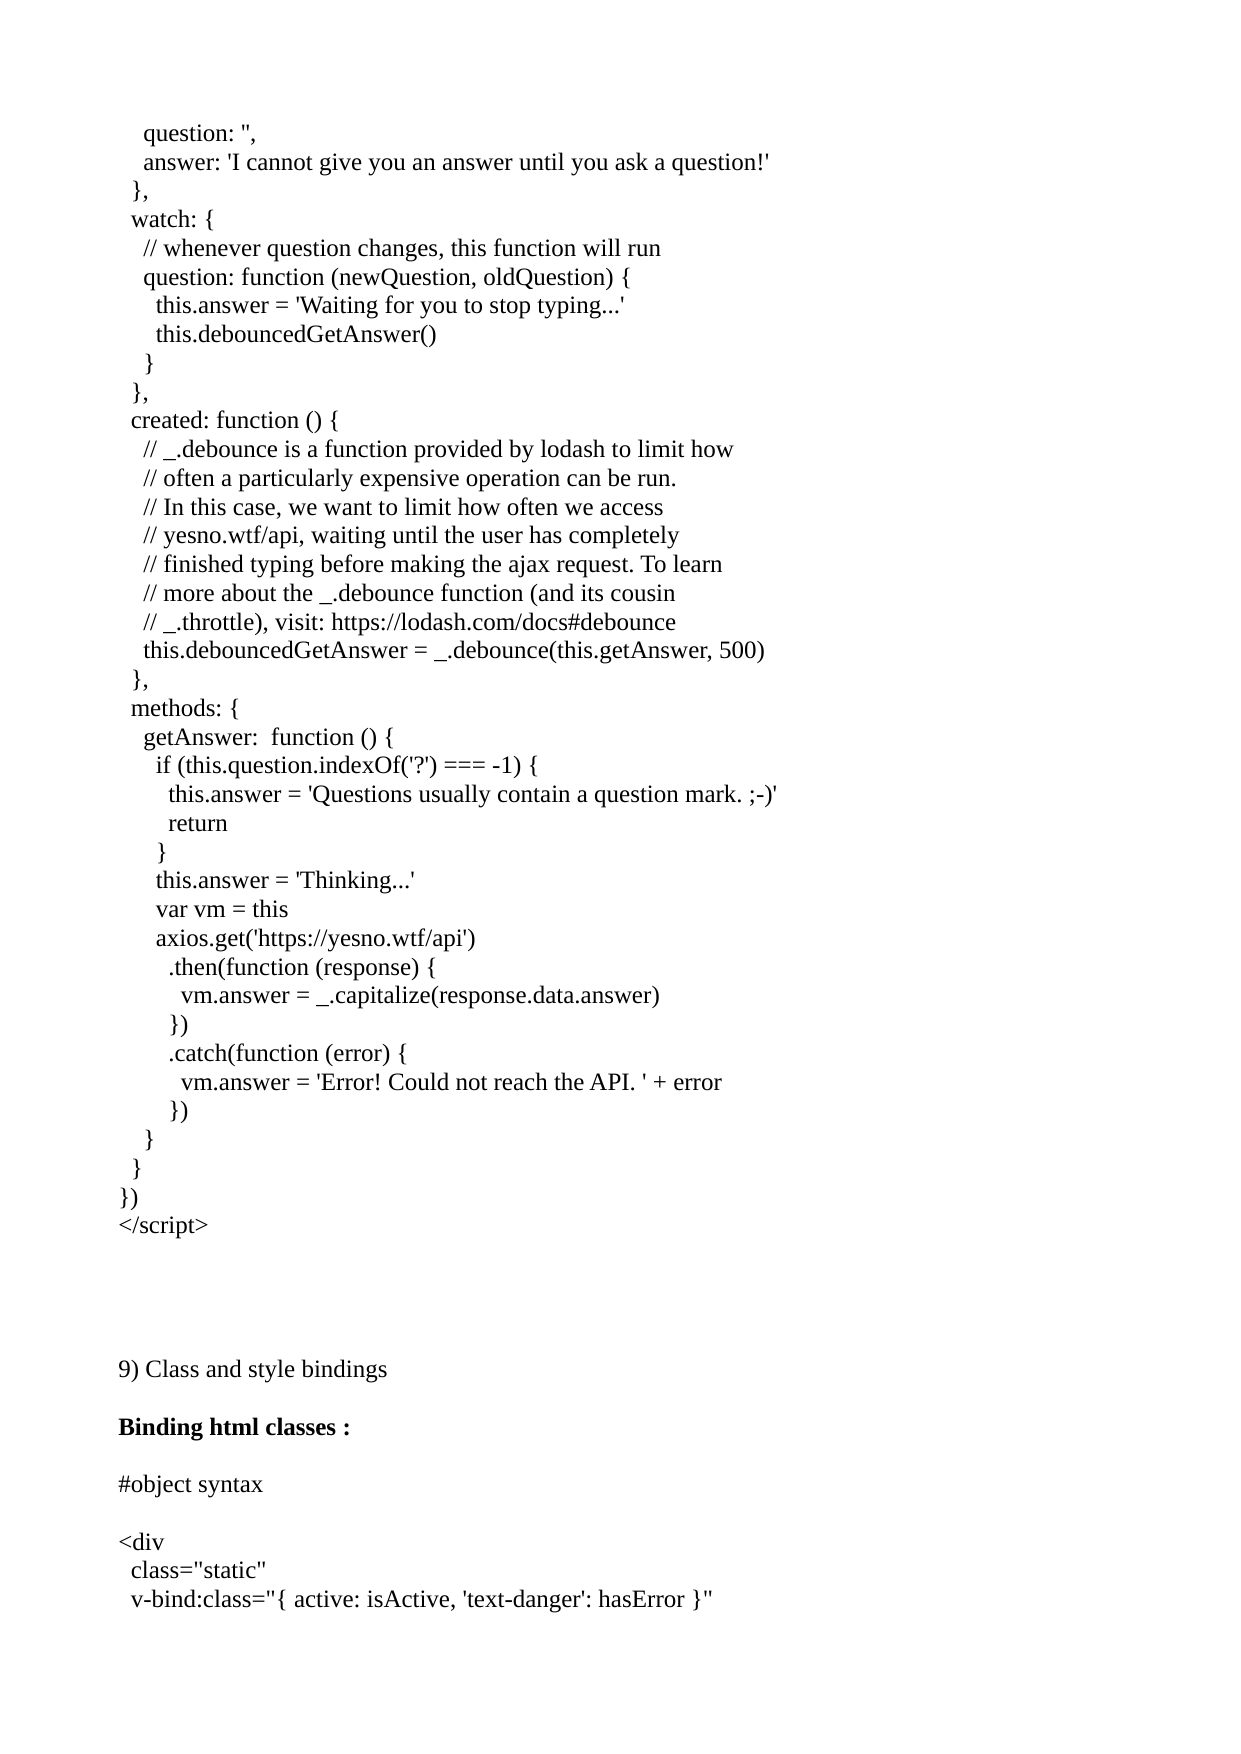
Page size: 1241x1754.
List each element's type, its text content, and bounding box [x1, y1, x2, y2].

text // _.debounce is a function provided by lodash to limit how [118, 434, 1122, 463]
text created: function () { [118, 406, 1122, 434]
text this.answer = 'Thinking...' [118, 866, 1122, 894]
text v-bind:class="{ active: isActive, 'text-danger': hasError }" [118, 1584, 1122, 1613]
text vm.answer = _.capitalize(response.data.answer) [118, 981, 1122, 1009]
text } [118, 348, 1122, 377]
text }) [118, 1096, 1122, 1124]
text if (this.question.indexOf('?') === -1) { [118, 751, 1122, 779]
text vm.answer = 'Error! Could not reach the API. ' + error [118, 1067, 1122, 1096]
text .then(function (response) { [118, 952, 1122, 981]
text } [118, 837, 1122, 866]
text watch: { [118, 204, 1122, 233]
text // whenever question changes, this function will run [118, 233, 1122, 262]
text this.debouncedGetAnswer = _.debounce(this.getAnswer, 500) [118, 636, 1122, 664]
text // often a particularly expensive operation can be run. [118, 463, 1122, 492]
text } [118, 1124, 1122, 1153]
text question: function (newQuestion, oldQuestion) { [118, 262, 1122, 291]
text }, [118, 377, 1122, 406]
text } [118, 1153, 1122, 1182]
text 9) Class and style bindings [118, 1354, 1122, 1383]
text // more about the _.debounce function (and its cousin [118, 578, 1122, 607]
text // In this case, we want to limit how often we access [118, 492, 1122, 521]
text var vm = this [118, 894, 1122, 923]
text class="static" [118, 1556, 1122, 1584]
text methods: { [118, 693, 1122, 722]
text }) [118, 1182, 1122, 1211]
text getAnswer: function () { [118, 722, 1122, 751]
text // finished typing before making the ajax request. To learn [118, 549, 1122, 578]
text answer: 'I cannot give you an answer until you ask a question!' [118, 147, 1122, 176]
text }, [118, 664, 1122, 693]
text axios.get('https://yesno.wtf/api') [118, 923, 1122, 952]
text this.answer = 'Waiting for you to stop typing...' [118, 291, 1122, 319]
text this.answer = 'Questions usually contain a question mark. ;-)' [118, 779, 1122, 808]
text this.debouncedGetAnswer() [118, 319, 1122, 348]
text return [118, 808, 1122, 837]
text }, [118, 176, 1122, 204]
text // yesno.wtf/api, waiting until the user has completely [118, 521, 1122, 549]
text #object syntax [118, 1469, 1122, 1498]
text </script> [118, 1211, 1122, 1239]
text Binding html classes : [118, 1412, 1122, 1441]
text <div [118, 1527, 1122, 1556]
text .catch(function (error) { [118, 1038, 1122, 1067]
text }) [118, 1009, 1122, 1038]
text question: '', [118, 118, 1122, 147]
text // _.throttle), visit: https://lodash.com/docs#debounce [118, 607, 1122, 636]
